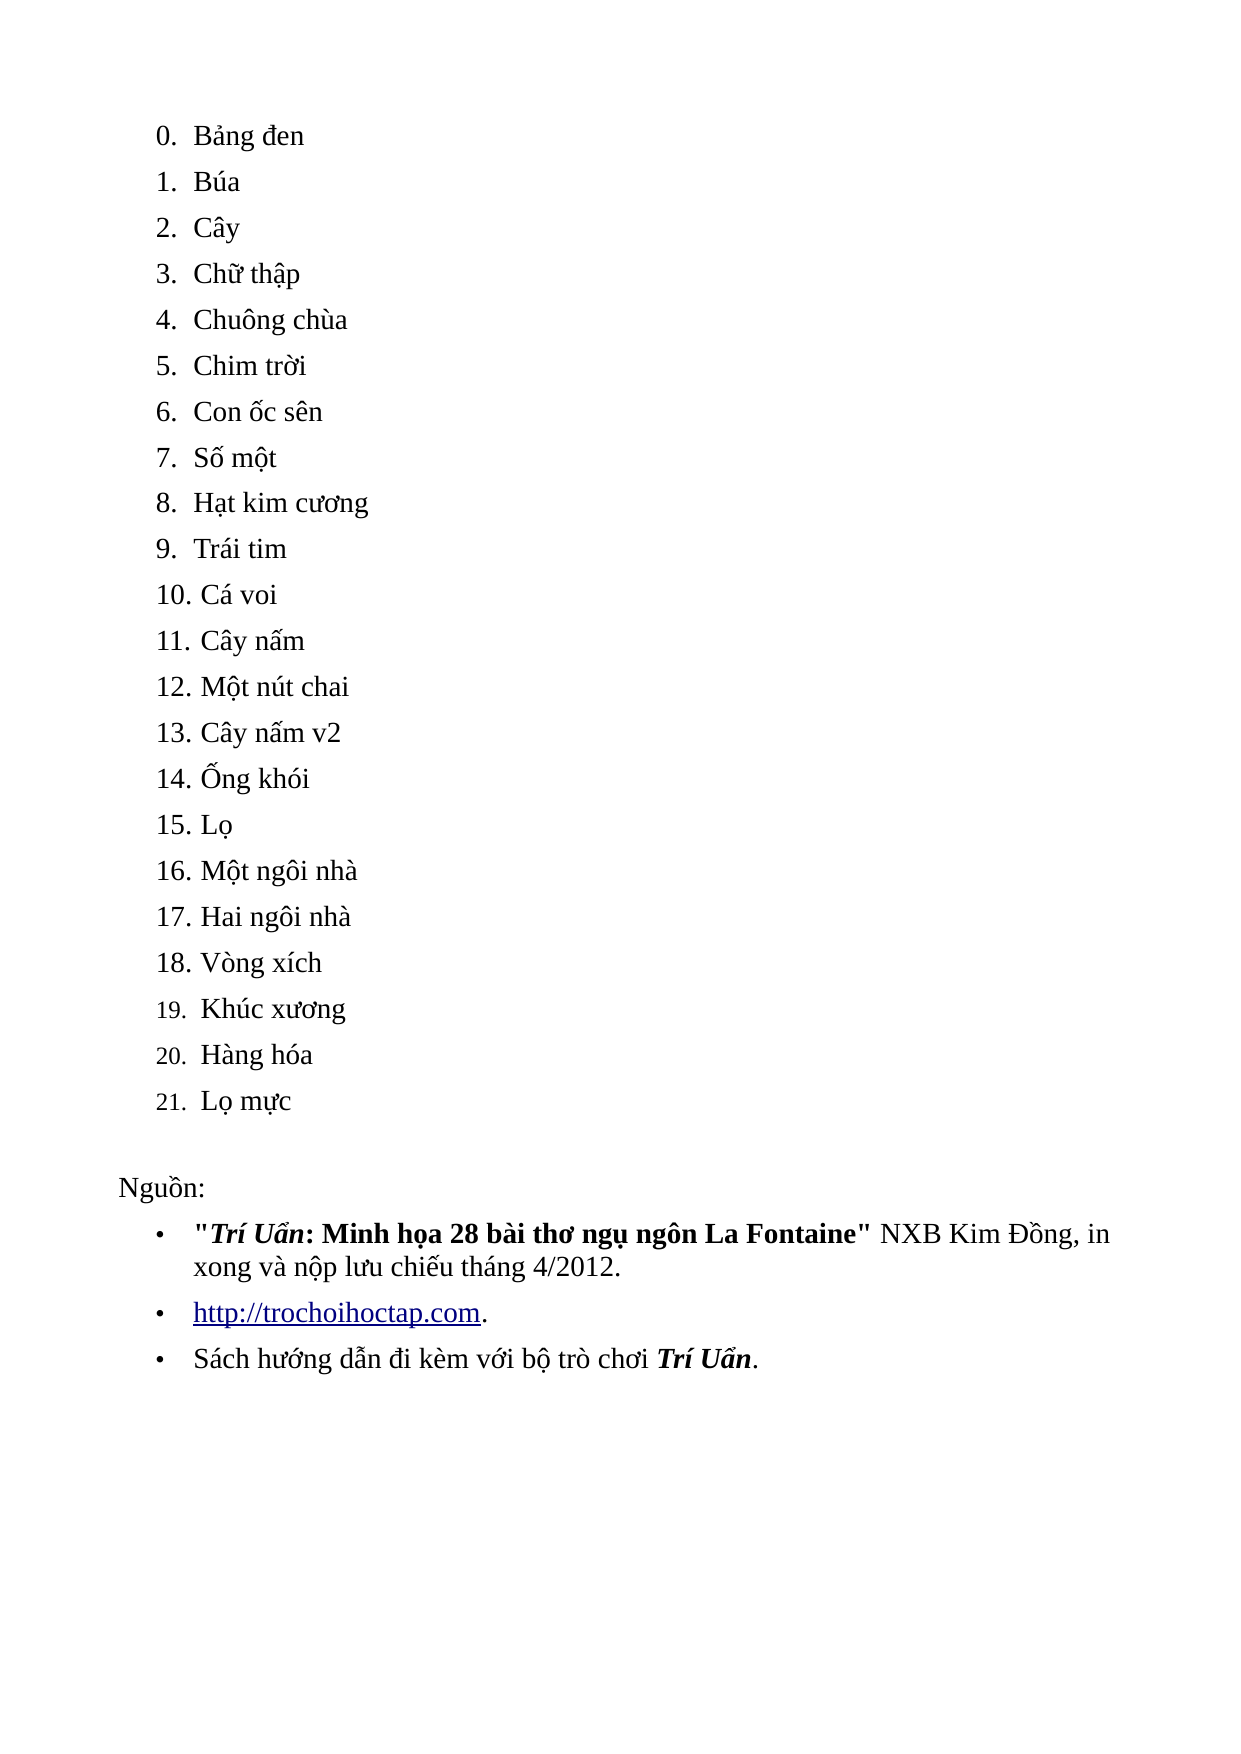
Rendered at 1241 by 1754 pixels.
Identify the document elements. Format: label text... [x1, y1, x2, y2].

list Cây nấm v2 [156, 715, 1122, 749]
list Cá voi [156, 577, 1122, 611]
list Một ngôi nhà [156, 853, 1122, 887]
list Lọ mực [156, 1083, 1122, 1116]
list http://trochoihoctap.com. [156, 1295, 1122, 1329]
list Sách hướng dẫn đi kèm với bộ trò chơi Trí Uẩn. [156, 1341, 1122, 1375]
list Búa [156, 164, 1122, 198]
list Ống khói [156, 761, 1122, 795]
list Trái tim [156, 532, 1122, 565]
list Lọ [156, 807, 1122, 841]
list "Trí Uẩn: Minh họa 28 bài thơ ngụ ngôn La Fontaine" NXB Kim Đồng, in xong và nộp lưu chiếu tháng 4/2012. [156, 1216, 1122, 1283]
list Vòng xích [156, 945, 1122, 978]
list Hai ngôi nhà [156, 899, 1122, 933]
list Một nút chai [156, 669, 1122, 703]
list Chuông chùa [156, 302, 1122, 335]
list Cây [156, 210, 1122, 243]
list Số một [156, 440, 1122, 473]
list Hạt kim cương [156, 486, 1122, 519]
list Bảng đen [156, 118, 1122, 152]
list Cây nấm [156, 623, 1122, 657]
list Khúc xương [156, 991, 1122, 1024]
list Con ốc sên [156, 394, 1122, 427]
text Nguồn: [118, 1170, 1122, 1203]
list Chữ thập [156, 256, 1122, 289]
list Hàng hóa [156, 1037, 1122, 1070]
list Chim trời [156, 348, 1122, 381]
